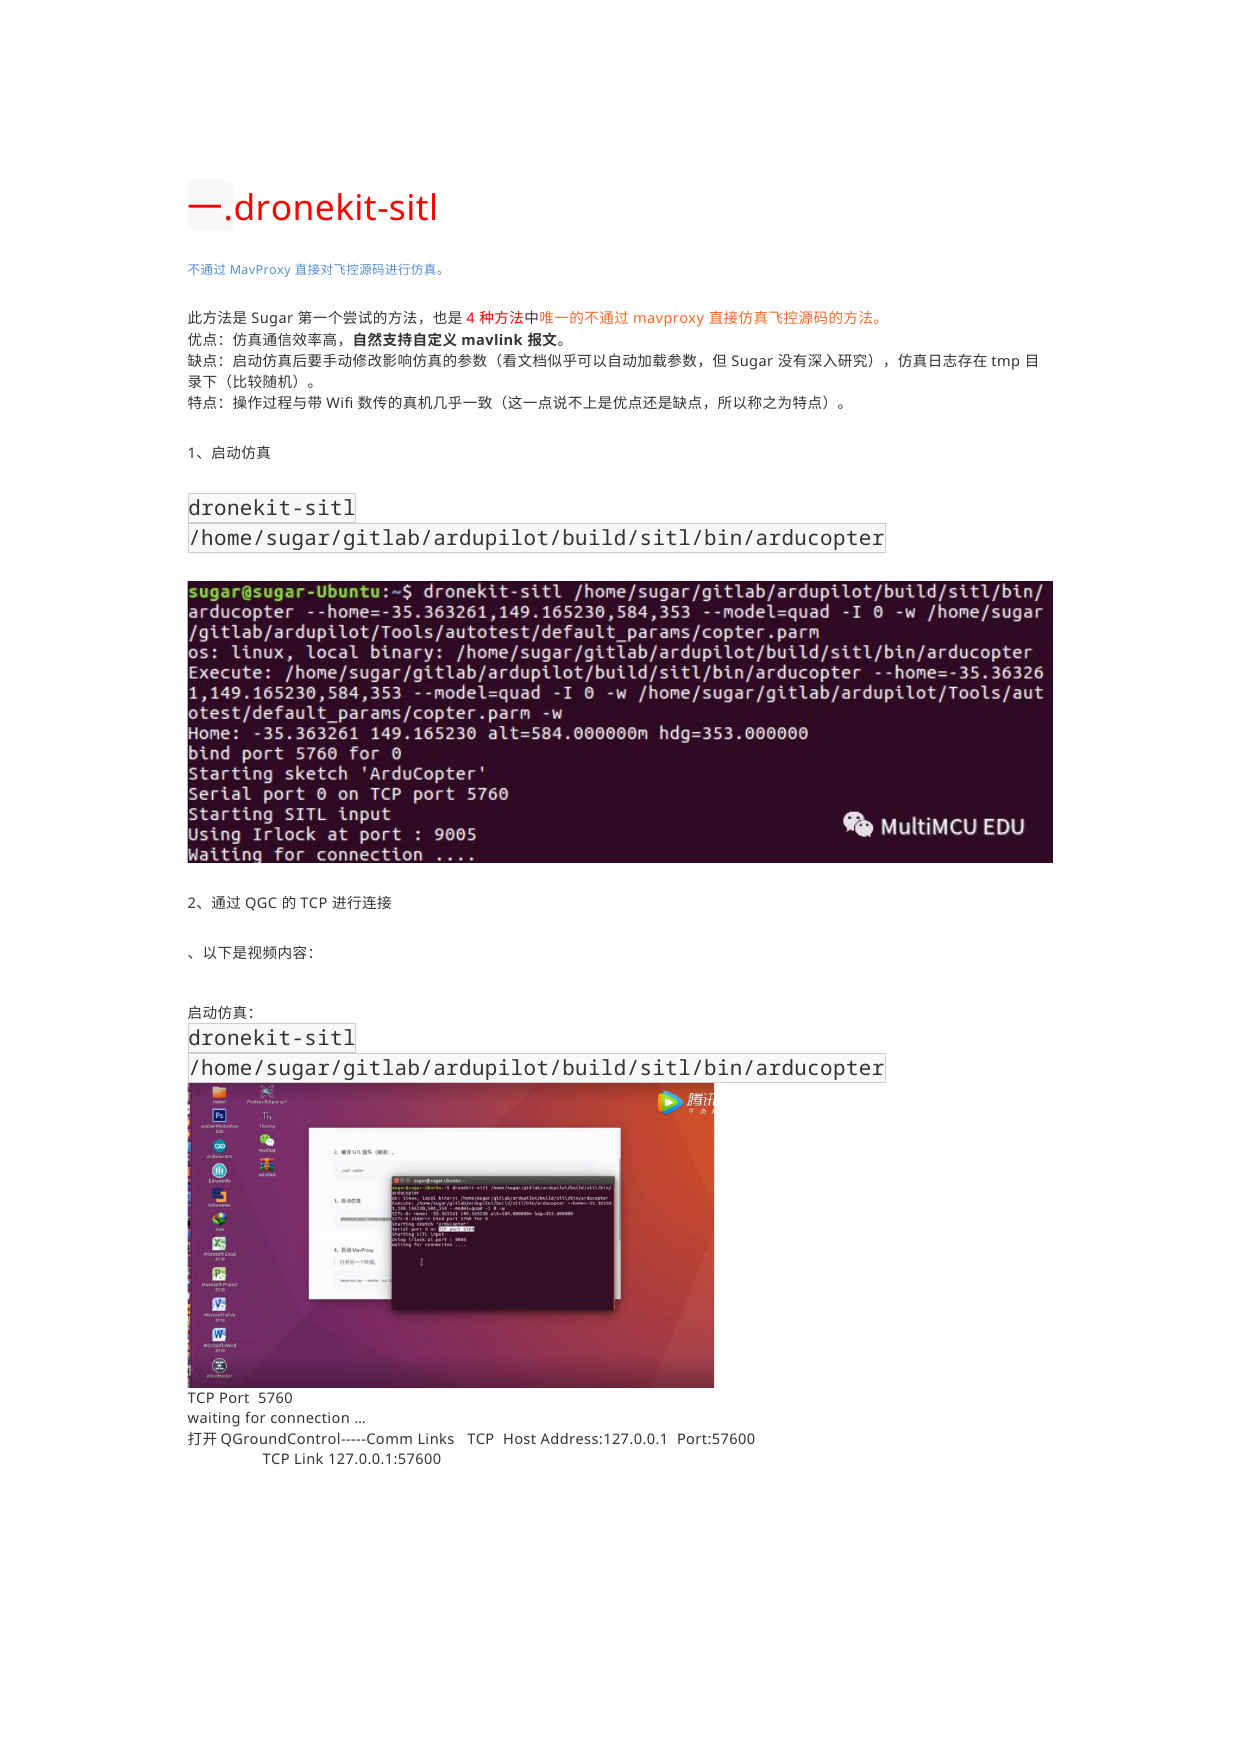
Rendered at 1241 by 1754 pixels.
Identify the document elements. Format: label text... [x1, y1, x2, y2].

text dronekit-sitl /home/sugar/gitlab/ardupilot/build/sitl/bin/arducopter [189, 1054, 885, 1082]
text 此方法是 Sugar 第一个尝试的方法，也是 4 种方法中唯一的不通过 mavproxy 直接仿真飞控源码的方法。 优点：仿真通信效率高，自然支持自定义 mavlink 报文。 缺点：启动仿真后要手动修改影响仿真的参数（看文档似乎可以自动加载参数，但 Sugar 没有深入研究），仿真日志存在 tmp 目录下（比较随机）。 特点：操作过程与带 Wifi 数传的真机几乎一致（这一点说不上是优点还是缺点，所以称之为特点）。 [187, 307, 1053, 413]
text 、以下是视频内容： [187, 942, 1053, 963]
text dronekit-sitl /home/sugar/gitlab/ardupilot/build/sitl/bin/arducopter [189, 1024, 355, 1052]
text 打开QGroundControl-----Comm Links TCP Host Address:127.0.0.1 Port:57600 [187, 1428, 1053, 1449]
text 一.dronekit-sitl [187, 179, 1053, 231]
text dronekit-sitl /home/sugar/gitlab/ardupilot/build/sitl/bin/arducopter [189, 494, 355, 522]
text TCP Link 127.0.0.1:57600 [187, 1449, 1053, 1469]
picture [187, 581, 1053, 863]
text waiting for connection … [187, 1408, 1053, 1428]
picture [187, 1082, 715, 1388]
text 不通过 MavProxy 直接对飞控源码进行仿真。 [187, 260, 1053, 278]
text 1、启动仿真 [187, 442, 1053, 463]
text TCP Port 5760 [187, 1388, 1053, 1408]
text dronekit-sitl /home/sugar/gitlab/ardupilot/build/sitl/bin/arducopter [356, 492, 1053, 552]
text dronekit-sitl /home/sugar/gitlab/ardupilot/build/sitl/bin/arducopter [189, 524, 885, 552]
text 启动仿真： [187, 992, 1053, 1022]
text dronekit-sitl /home/sugar/gitlab/ardupilot/build/sitl/bin/arducopter [356, 1022, 1053, 1082]
text 2、通过 QGC 的 TCP 进行连接 [187, 892, 1053, 913]
